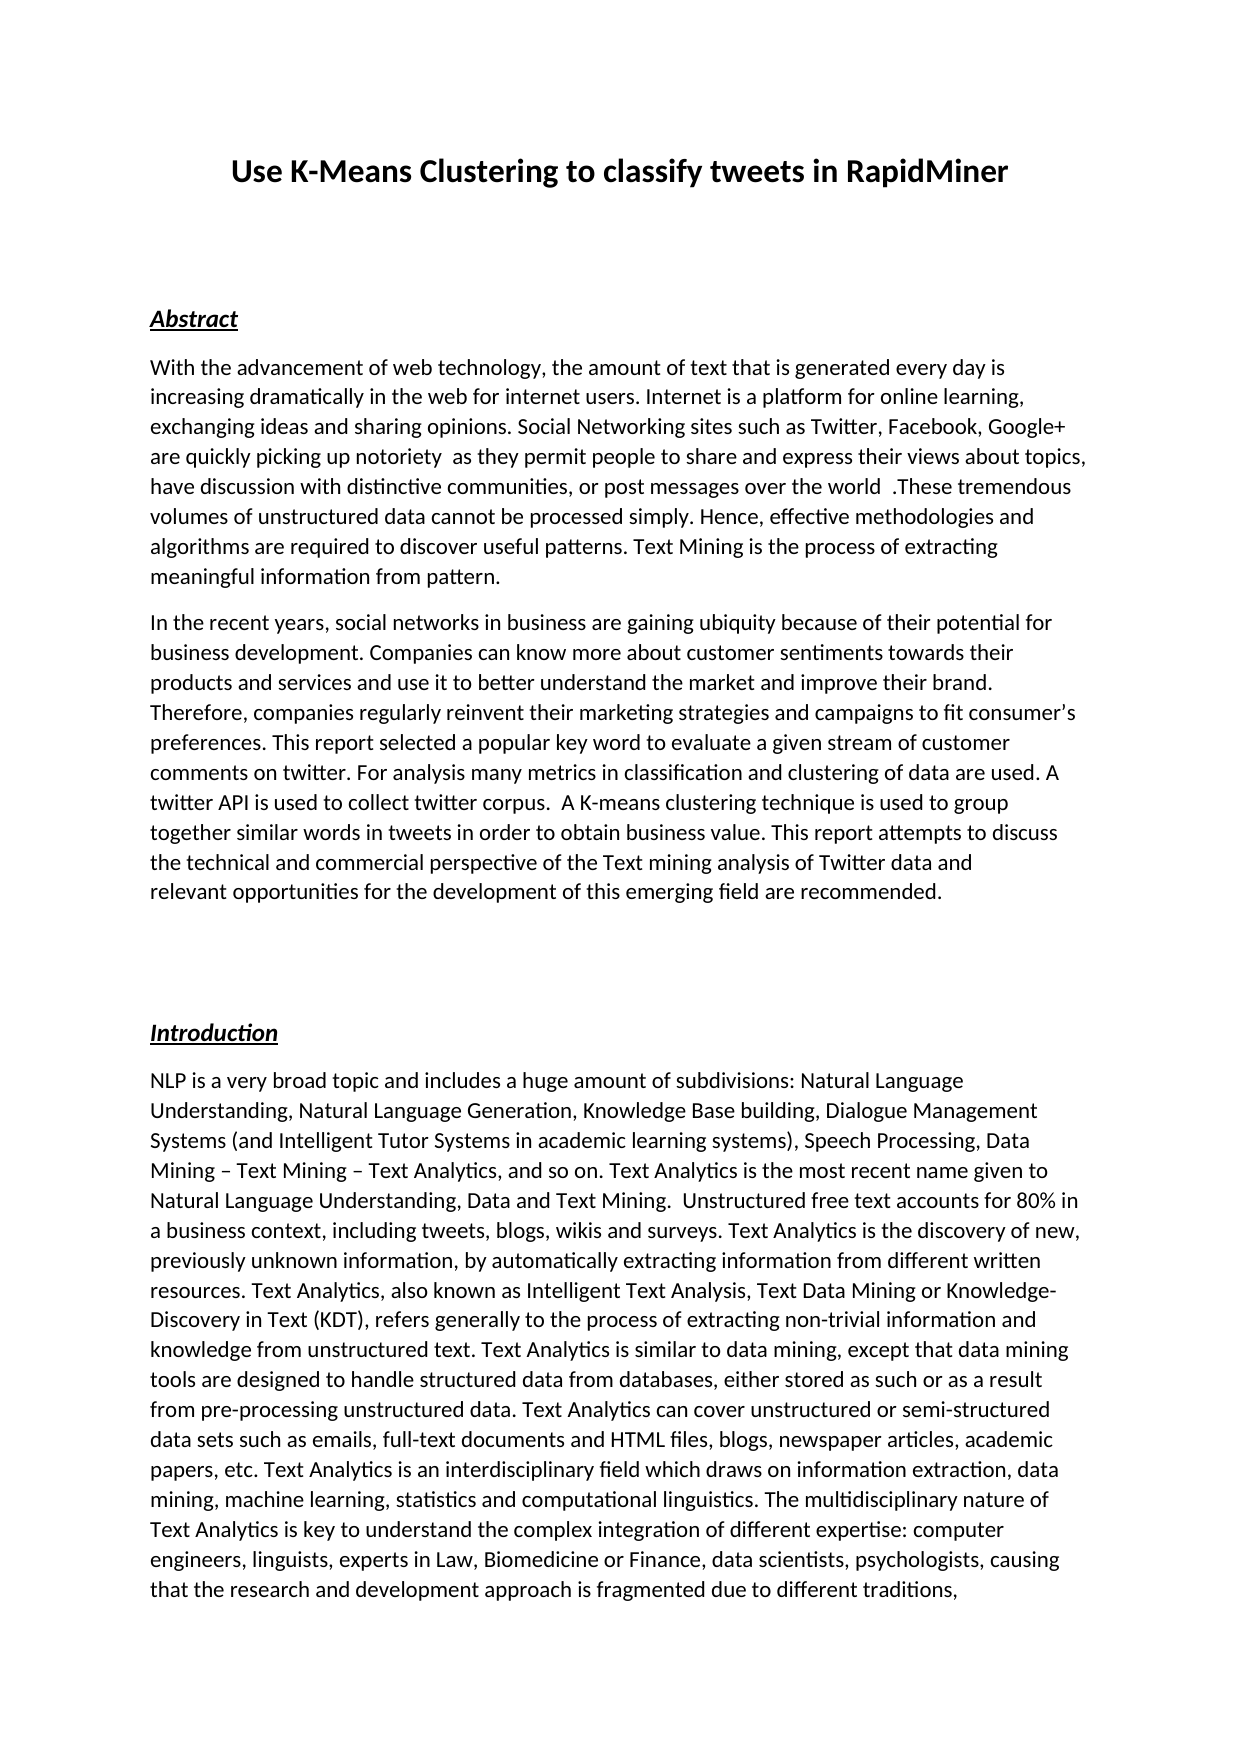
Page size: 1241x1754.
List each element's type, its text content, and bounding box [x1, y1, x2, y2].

text NLP is a very broad topic and includes a huge amount of subdivisions: Natural Language Understanding, Natural Language Generation, Knowledge Base building, Dialogue Management Systems (and Intelligent Tutor Systems in academic learning systems), Speech Processing, Data Mining – Text Mining – Text Analytics, and so on. Text Analytics is the most recent name given to Natural Language Understanding, Data and Text Mining. Unstructured free text accounts for 80% in a business context, including tweets, blogs, wikis and surveys. Text Analytics is the discovery of new, previously unknown information, by automatically extracting information from different written resources. Text Analytics, also known as Intelligent Text Analysis, Text Data Mining or Knowledge-Discovery in Text (KDT), refers generally to the process of extracting non-trivial information and knowledge from unstructured text. Text Analytics is similar to data mining, except that data mining tools are designed to handle structured data from databases, either stored as such or as a result from pre-processing unstructured data. Text Analytics can cover unstructured or semi-structured data sets such as emails, full-text documents and HTML files, blogs, newspaper articles, academic papers, etc. Text Analytics is an interdisciplinary field which draws on information extraction, data mining, machine learning, statistics and computational linguistics. The multidisciplinary nature of Text Analytics is key to understand the complex integration of different expertise: computer engineers, linguists, experts in Law, Biomedicine or Finance, data scientists, psychologists, causing that the research and development approach is fragmented due to different traditions, [150, 1066, 1090, 1603]
text Introduction [150, 1017, 1090, 1048]
text With the advancement of web technology, the amount of text that is generated every day is increasing dramatically in the web for internet users. Internet is a platform for online learning, exchanging ideas and sharing opinions. Social Networking sites such as Twitter, Facebook, Google+ are quickly picking up notoriety as they permit people to share and express their views about topics, have discussion with distinctive communities, or post messages over the world .These tremendous volumes of unstructured data cannot be processed simply. Hence, effective methodologies and algorithms are required to discover useful patterns. Text Mining is the process of extracting meaningful information from pattern. [150, 353, 1090, 590]
text Use K-Means Clustering to classify tweets in RapidMiner [150, 150, 1090, 191]
text Abstract [150, 303, 1090, 334]
text In the recent years, social networks in business are gaining ubiquity because of their potential for business development. Companies can know more about customer sentiments towards their products and services and use it to better understand the market and improve their brand. Therefore, companies regularly reinvent their marketing strategies and campaigns to fit consumer’s preferences. This report selected a popular key word to evaluate a given stream of customer comments on twitter. For analysis many metrics in classification and clustering of data are used. A twitter API is used to collect twitter corpus. A K-means clustering technique is used to group together similar words in tweets in order to obtain business value. This report attempts to discuss the technical and commercial perspective of the Text mining analysis of Twitter data and relevant opportunities for the development of this emerging field are recommended. [150, 608, 1090, 906]
